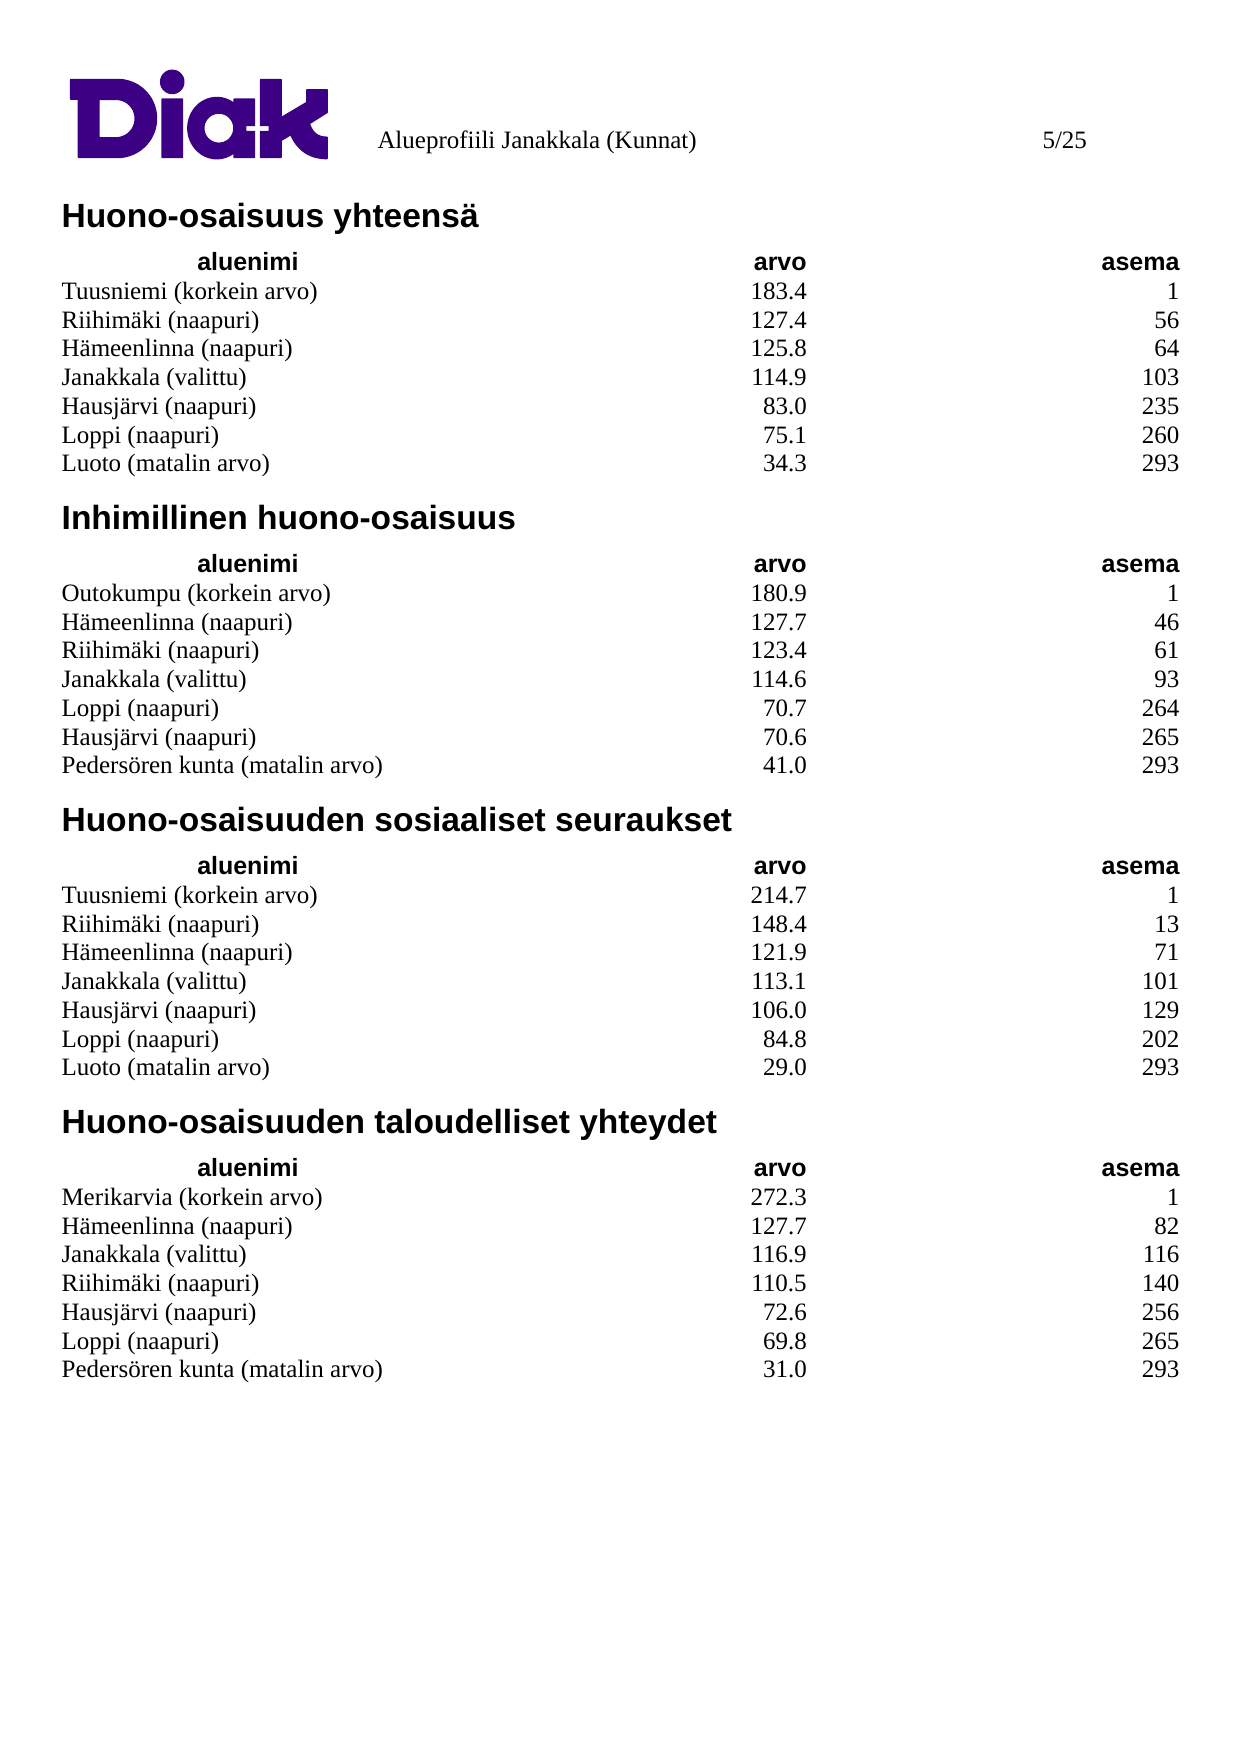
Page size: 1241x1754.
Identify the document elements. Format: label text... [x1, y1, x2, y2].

subtitle Huono-osaisuuden sosiaaliset seuraukset [61, 800, 1179, 839]
table_header aluenimi [61, 549, 434, 578]
table_cell Tuusniemi (korkein arvo) [61, 880, 434, 909]
table_cell Janakkala (valittu) [61, 966, 434, 995]
table_cell Riihimäki (naapuri) [61, 636, 434, 664]
table_cell 72.6 [434, 1297, 806, 1326]
table_cell 46 [806, 607, 1179, 636]
table_cell 1 [806, 276, 1179, 305]
table_cell 127.4 [434, 305, 806, 333]
table_cell 13 [806, 909, 1179, 937]
table_cell 114.6 [434, 664, 806, 693]
table_cell Hämeenlinna (naapuri) [61, 938, 434, 966]
table_cell 84.8 [434, 1024, 806, 1052]
table_cell 34.3 [434, 449, 806, 477]
table_cell 116.9 [434, 1240, 806, 1268]
table_cell 82 [806, 1211, 1179, 1239]
table_header aluenimi [61, 851, 434, 880]
table_cell Outokumpu (korkein arvo) [61, 578, 434, 607]
table_header aluenimi [61, 247, 434, 276]
table_cell 183.4 [434, 276, 806, 305]
table_cell Hämeenlinna (naapuri) [61, 1211, 434, 1239]
table_cell Tuusniemi (korkein arvo) [61, 276, 434, 305]
table_cell 293 [806, 1053, 1179, 1081]
table_header asema [806, 247, 1179, 276]
table_cell 127.7 [434, 1211, 806, 1239]
table_cell 202 [806, 1024, 1179, 1052]
table_cell Hausjärvi (naapuri) [61, 995, 434, 1024]
table_cell Loppi (naapuri) [61, 420, 434, 448]
table_cell Merikarvia (korkein arvo) [61, 1182, 434, 1211]
table_cell Pedersören kunta (matalin arvo) [61, 1355, 434, 1383]
table_cell 56 [806, 305, 1179, 333]
table_cell 125.8 [434, 334, 806, 362]
table_cell Riihimäki (naapuri) [61, 909, 434, 937]
table_cell 260 [806, 420, 1179, 448]
table_cell 101 [806, 966, 1179, 995]
table_cell 148.4 [434, 909, 806, 937]
table_cell 1 [806, 880, 1179, 909]
table_header aluenimi [61, 1153, 434, 1182]
table_cell Pedersören kunta (matalin arvo) [61, 751, 434, 779]
table_cell 75.1 [434, 420, 806, 448]
table_cell 264 [806, 693, 1179, 722]
subtitle Huono-osaisuus yhteensä [61, 196, 1179, 235]
table_cell 127.7 [434, 607, 806, 636]
table_cell 293 [806, 751, 1179, 779]
table_cell 121.9 [434, 938, 806, 966]
table_cell 293 [806, 1355, 1179, 1383]
table_cell 31.0 [434, 1355, 806, 1383]
table_cell 116 [806, 1240, 1179, 1268]
subtitle Huono-osaisuuden taloudelliset yhteydet [61, 1102, 1179, 1141]
table_cell 265 [806, 722, 1179, 751]
table_header asema [806, 1153, 1179, 1182]
table_cell 272.3 [434, 1182, 806, 1211]
table_cell 70.6 [434, 722, 806, 751]
table_cell 140 [806, 1268, 1179, 1297]
table_cell 61 [806, 636, 1179, 664]
table_cell 129 [806, 995, 1179, 1024]
table_cell 123.4 [434, 636, 806, 664]
table_header asema [806, 851, 1179, 880]
table_cell Hämeenlinna (naapuri) [61, 607, 434, 636]
table_cell 293 [806, 449, 1179, 477]
table_cell 180.9 [434, 578, 806, 607]
table_cell 235 [806, 391, 1179, 420]
table_cell 70.7 [434, 693, 806, 722]
table_cell Hausjärvi (naapuri) [61, 1297, 434, 1326]
table_cell Janakkala (valittu) [61, 1240, 434, 1268]
table_header arvo [434, 1153, 806, 1182]
table_cell 1 [806, 1182, 1179, 1211]
table_cell Riihimäki (naapuri) [61, 1268, 434, 1297]
table_cell 103 [806, 362, 1179, 391]
table_cell 41.0 [434, 751, 806, 779]
table_cell Luoto (matalin arvo) [61, 449, 434, 477]
table_cell 214.7 [434, 880, 806, 909]
table_cell 64 [806, 334, 1179, 362]
table_cell Loppi (naapuri) [61, 1024, 434, 1052]
table_cell Loppi (naapuri) [61, 1326, 434, 1354]
table_cell 113.1 [434, 966, 806, 995]
table_cell 71 [806, 938, 1179, 966]
table_cell Hausjärvi (naapuri) [61, 391, 434, 420]
table_cell 29.0 [434, 1053, 806, 1081]
table_header arvo [434, 247, 806, 276]
table_cell 256 [806, 1297, 1179, 1326]
table_header asema [806, 549, 1179, 578]
table_cell 1 [806, 578, 1179, 607]
table_cell 83.0 [434, 391, 806, 420]
subtitle Inhimillinen huono-osaisuus [61, 498, 1179, 537]
table_cell Loppi (naapuri) [61, 693, 434, 722]
table_cell 93 [806, 664, 1179, 693]
table_cell Luoto (matalin arvo) [61, 1053, 434, 1081]
table_cell 106.0 [434, 995, 806, 1024]
table_cell Janakkala (valittu) [61, 362, 434, 391]
table_cell 114.9 [434, 362, 806, 391]
table_cell 69.8 [434, 1326, 806, 1354]
table_cell 110.5 [434, 1268, 806, 1297]
table_header arvo [434, 851, 806, 880]
table_cell Riihimäki (naapuri) [61, 305, 434, 333]
table_header arvo [434, 549, 806, 578]
table_cell Hämeenlinna (naapuri) [61, 334, 434, 362]
table_cell Janakkala (valittu) [61, 664, 434, 693]
table_cell 265 [806, 1326, 1179, 1354]
table_cell Hausjärvi (naapuri) [61, 722, 434, 751]
